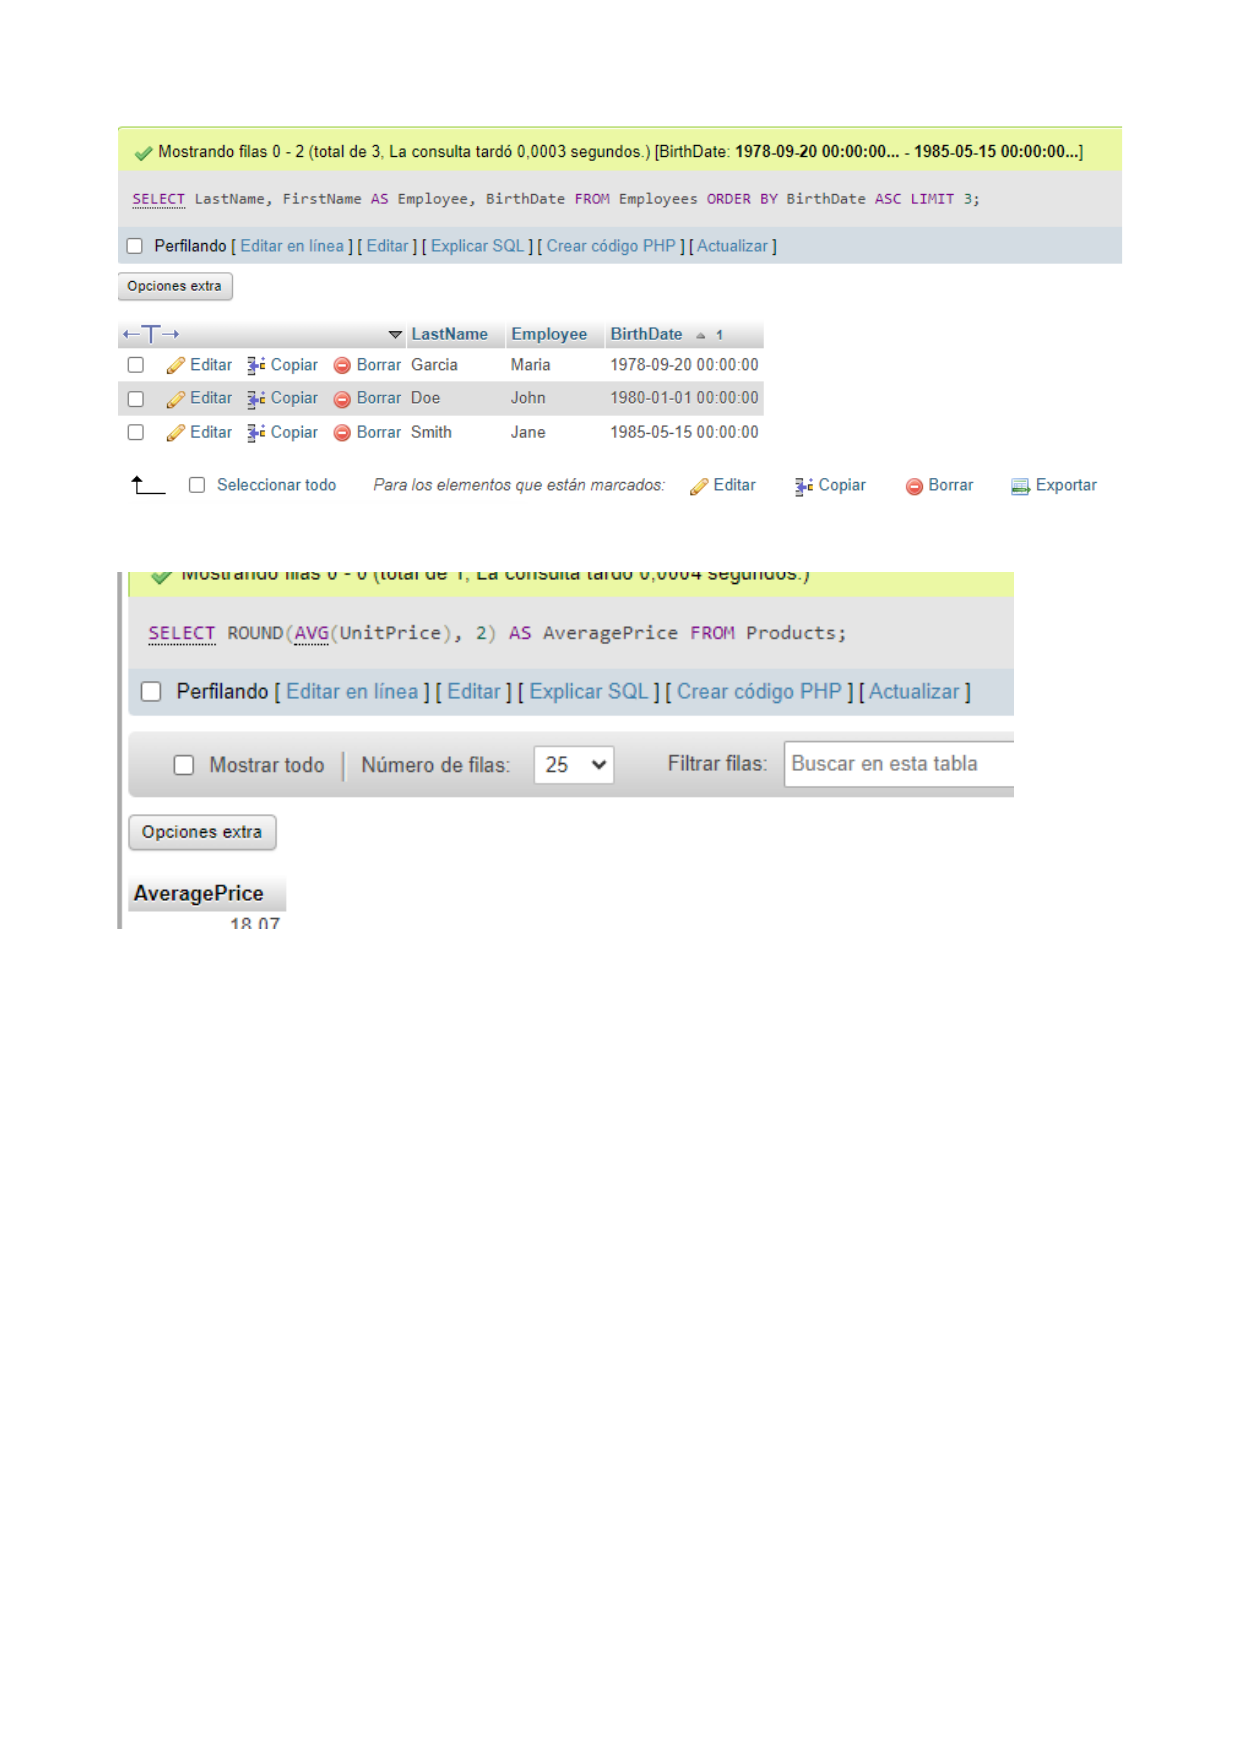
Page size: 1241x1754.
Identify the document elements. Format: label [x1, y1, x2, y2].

picture [117, 572, 1014, 929]
picture [118, 118, 1123, 504]
